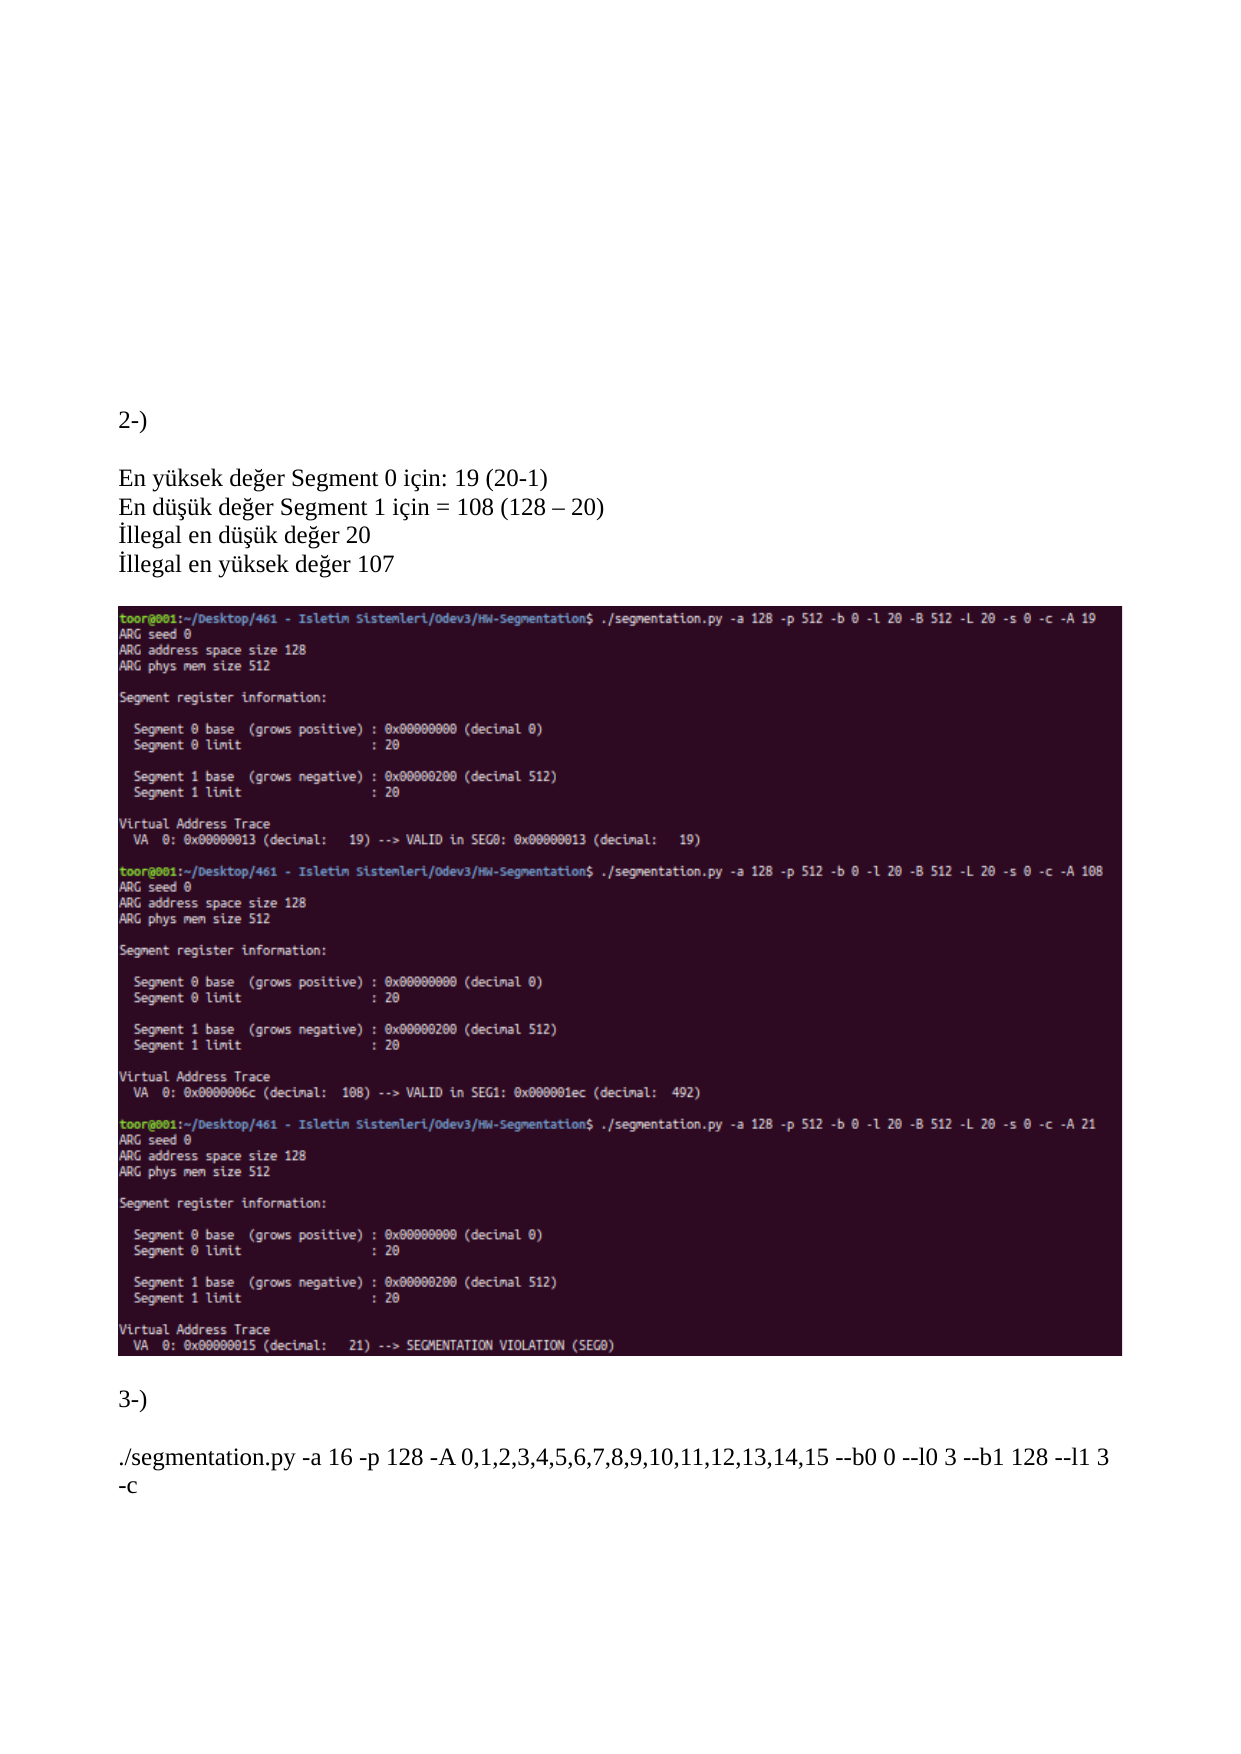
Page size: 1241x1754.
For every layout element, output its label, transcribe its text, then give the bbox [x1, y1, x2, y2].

text En düşük değer Segment 1 için = 108 (128 – 20) [118, 492, 1122, 521]
text 3-) [118, 1384, 1122, 1413]
text ./segmentation.py -a 16 -p 128 -A 0,1,2,3,4,5,6,7,8,9,10,11,12,13,14,15 --b0 0 --l0 3 --b1 128 --l1 3 -c [118, 1442, 1122, 1499]
picture [118, 606, 1123, 1356]
text İllegal en düşük değer 20 [118, 521, 1122, 549]
text En yüksek değer Segment 0 için: 19 (20-1) [118, 463, 1122, 492]
text 2-) [118, 406, 1122, 434]
text İllegal en yüksek değer 107 [118, 549, 1122, 578]
